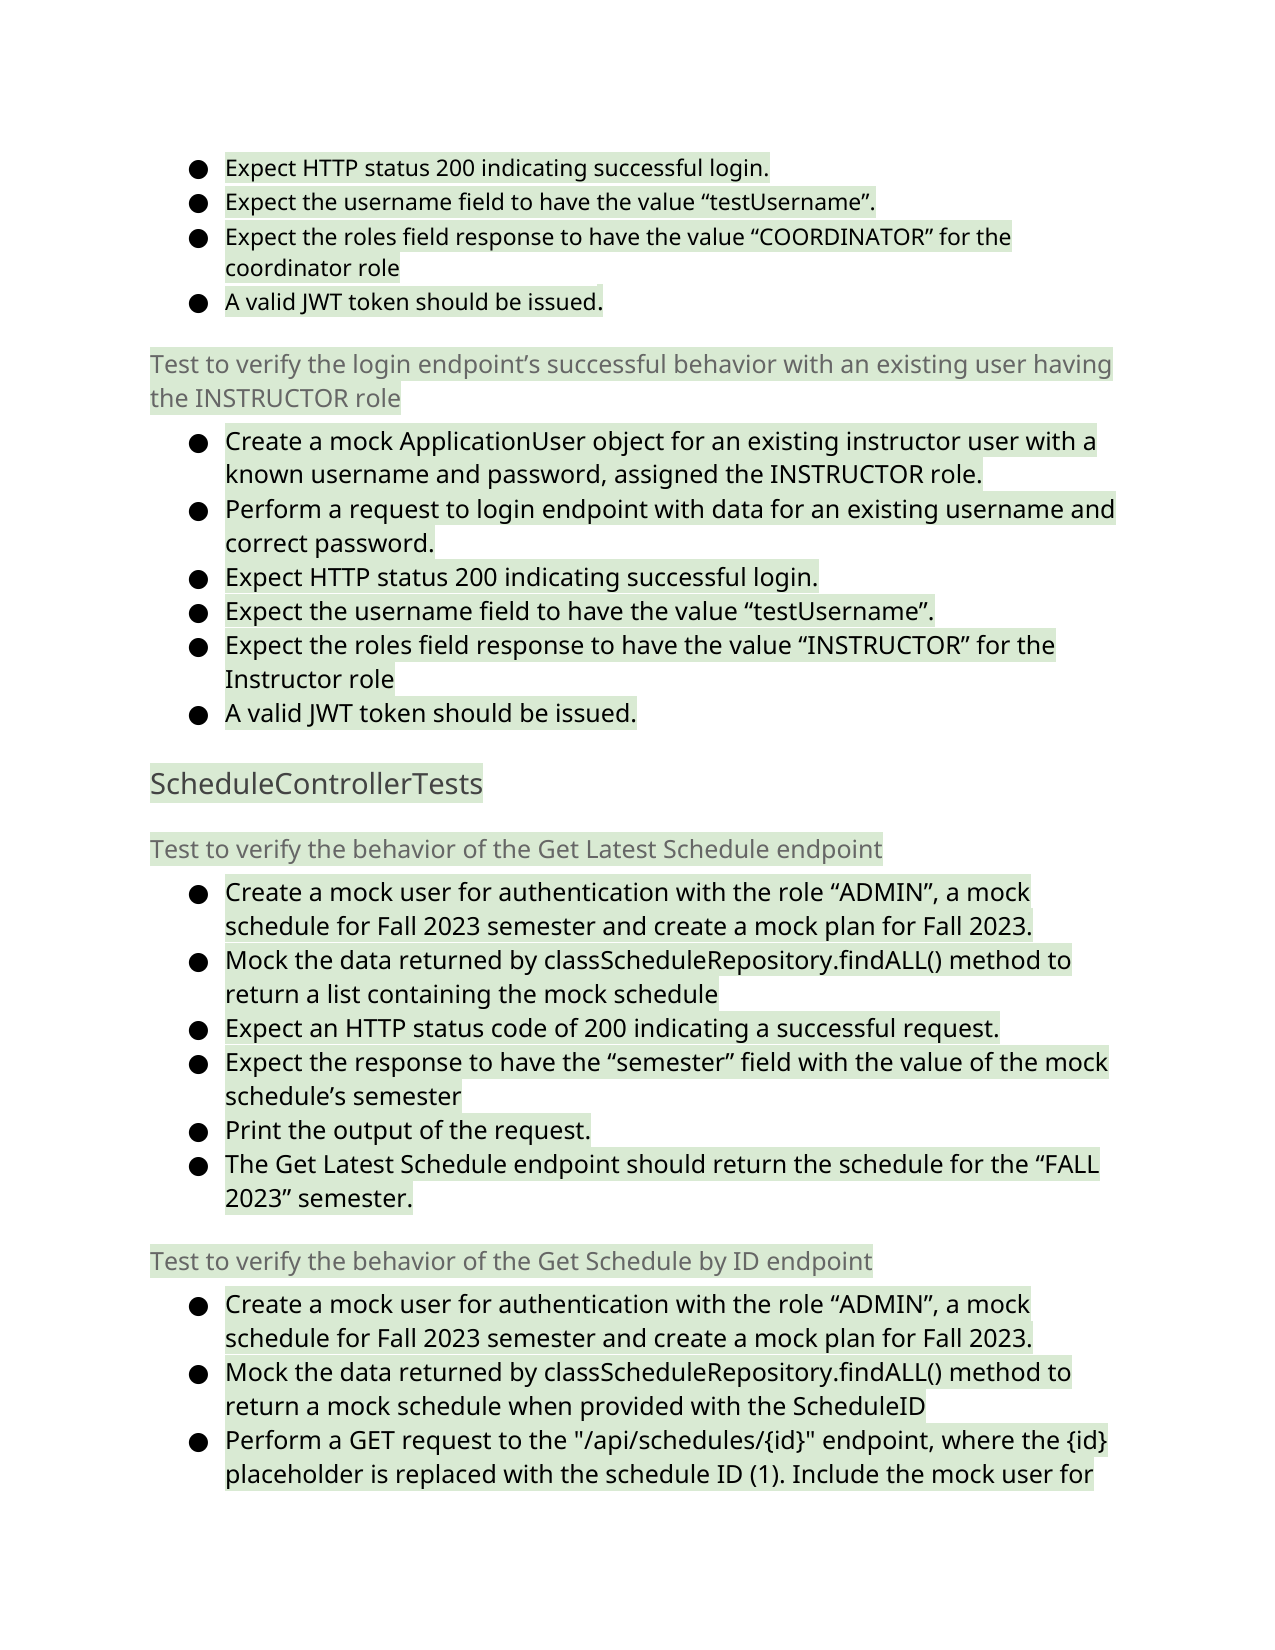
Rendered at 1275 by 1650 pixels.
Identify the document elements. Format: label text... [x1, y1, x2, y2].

list Print the output of the request. [187, 1113, 1125, 1147]
list Expect the response to have the “semester” field with the value of the mock schedule’s semester [187, 1044, 1125, 1113]
list Perform a GET request to the "/api/schedules/{id}" endpoint, where the {id} placeholder is replaced with the schedule ID (1). Include the mock user for [187, 1423, 1125, 1491]
list Expect HTTP status 200 indicating successful login. [187, 150, 1125, 184]
list Create a mock user for authentication with the role “ADMIN”, a mock schedule for Fall 2023 semester and create a mock plan for Fall 2023. [187, 1286, 1125, 1354]
subtitle Test to verify the behavior of the Get Latest Schedule endpoint [150, 832, 1125, 866]
subtitle Test to verify the behavior of the Get Schedule by ID endpoint [150, 1244, 1125, 1278]
subtitle Test to verify the login endpoint’s successful behavior with an existing user having the INSTRUCTOR role [150, 347, 1125, 415]
list Perform a request to login endpoint with data for an existing username and correct password. [187, 491, 1125, 559]
list Mock the data returned by classScheduleRepository.findALL() method to return a mock schedule when provided with the ScheduleID [187, 1354, 1125, 1423]
list Expect HTTP status 200 indicating successful login. [187, 559, 1125, 593]
list A valid JWT token should be issued. [187, 283, 1125, 317]
list The Get Latest Schedule endpoint should return the schedule for the “FALL 2023” semester. [187, 1147, 1125, 1215]
list Expect the username field to have the value “testUsername”. [187, 184, 1125, 218]
list Expect an HTTP status code of 200 indicating a successful request. [187, 1011, 1125, 1044]
list Create a mock user for authentication with the role “ADMIN”, a mock schedule for Fall 2023 semester and create a mock plan for Fall 2023. [187, 874, 1125, 942]
list Expect the roles field response to have the value “COORDINATOR” for the coordinator role [187, 218, 1125, 283]
list Mock the data returned by classScheduleRepository.findALL() method to return a list containing the mock schedule [187, 942, 1125, 1011]
list A valid JWT token should be issued. [187, 696, 1125, 730]
list Create a mock ApplicationUser object for an existing instructor user with a known username and password, assigned the INSTRUCTOR role. [187, 423, 1125, 491]
list Expect the username field to have the value “testUsername”. [187, 593, 1125, 627]
subtitle ScheduleControllerTests [150, 763, 1125, 803]
list Expect the roles field response to have the value “INSTRUCTOR” for the Instructor role [187, 627, 1125, 696]
